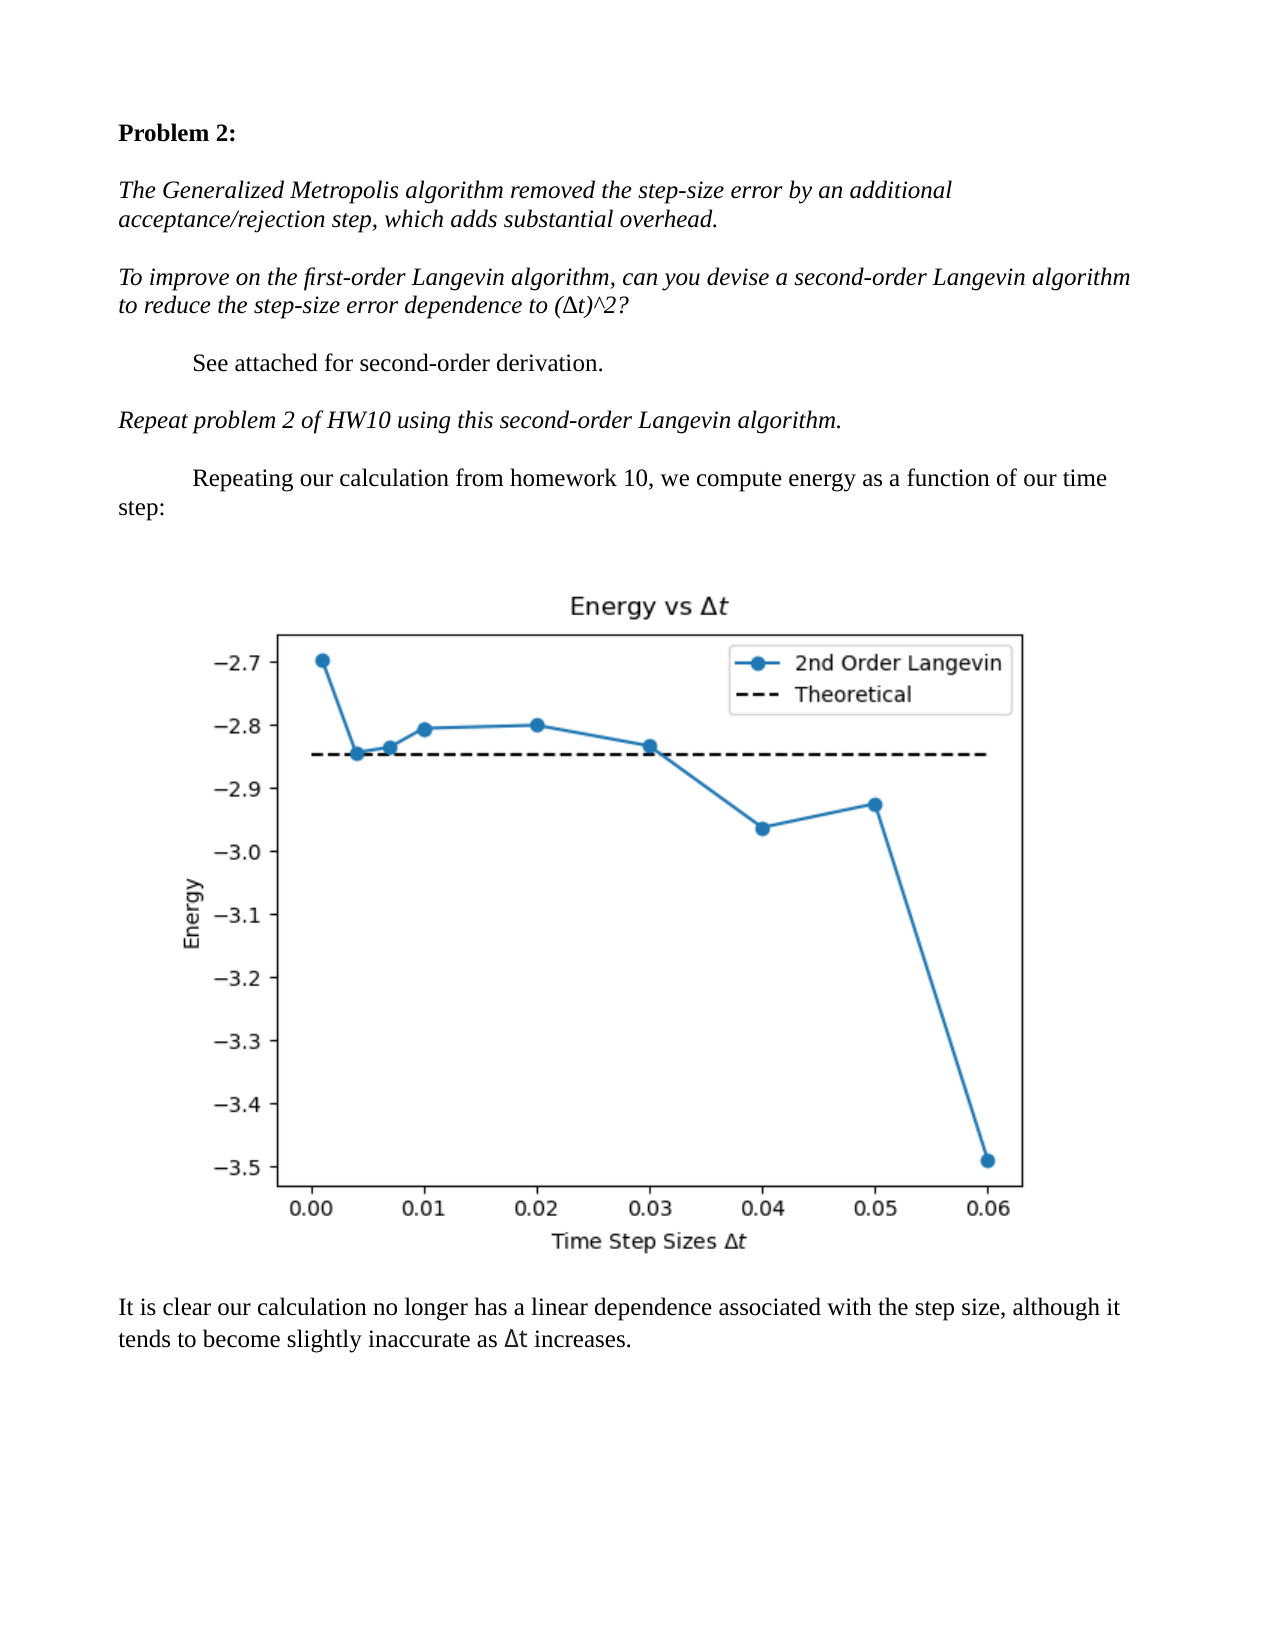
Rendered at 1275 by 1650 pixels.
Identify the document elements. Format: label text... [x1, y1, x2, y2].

text Problem 2: [118, 118, 1157, 147]
text It is clear our calculation no longer has a linear dependence associated with the step size, although it tends to become slightly inaccurate as Δt increases. [118, 1292, 1157, 1355]
text The Generalized Metropolis algorithm removed the step-size error by an additional acceptance/rejection step, which adds substantial overhead. [118, 176, 1157, 233]
text Repeat problem 2 of HW10 using this second-order Langevin algorithm. [118, 406, 1157, 434]
text Repeating our calculation from homework 10, we compute energy as a function of our time step: [118, 463, 1157, 521]
text To improve on the ﬁrst-order Langevin algorithm, can you devise a second-order Langevin algorithm to reduce the step-size error dependence to (∆t)^2? [118, 262, 1157, 319]
picture [157, 549, 1118, 1264]
text See attached for second-order derivation. [118, 348, 1157, 377]
